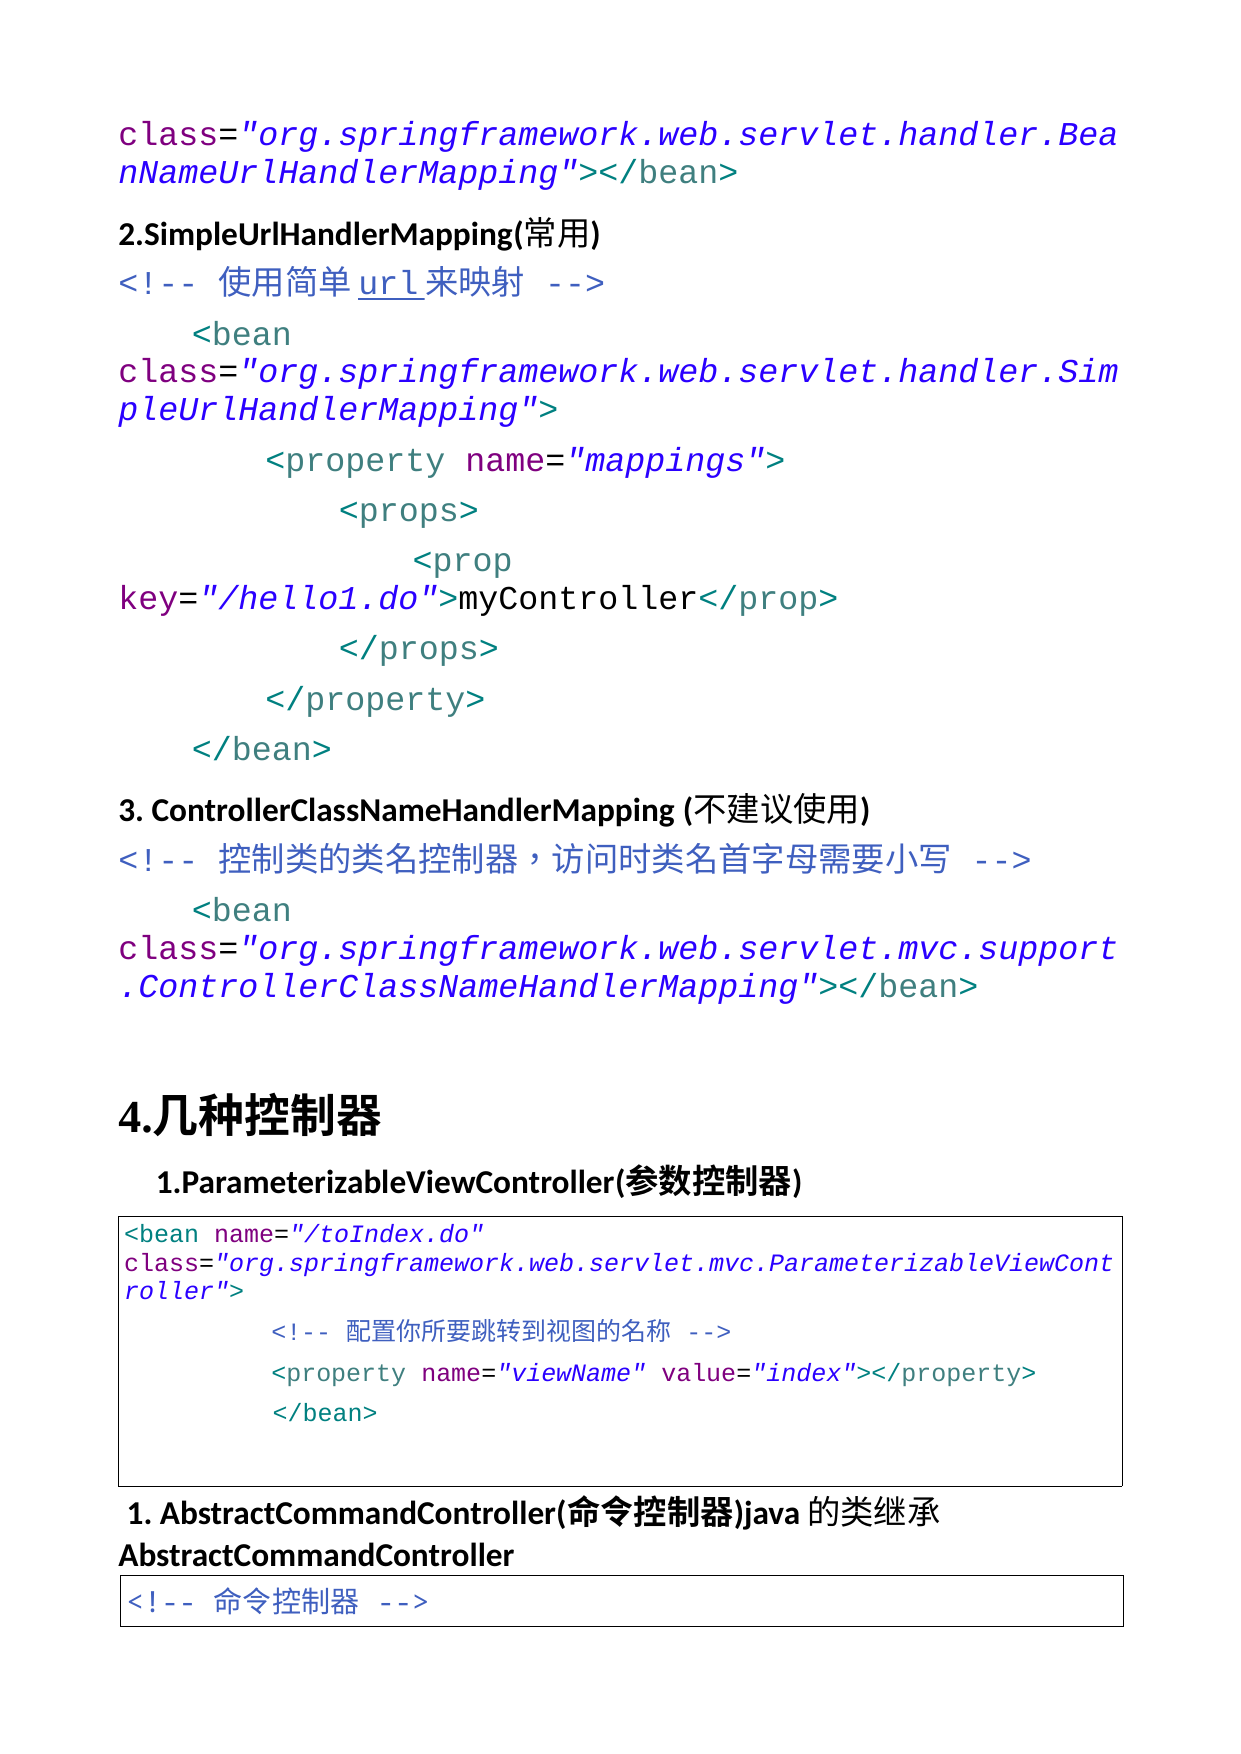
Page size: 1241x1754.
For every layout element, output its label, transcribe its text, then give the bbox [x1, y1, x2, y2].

text 3. ControllerClassNameHandlerMapping (不建议使用) [118, 783, 1122, 831]
text <bean class="org.springframework.web.servlet.mvc.support.ControllerClassNameHandlerMapping"></bean> [118, 894, 1122, 1007]
text <prop key="/hello1.do">myController</prop> [118, 544, 1122, 619]
subtitle 4.几种控制器 [118, 1083, 1122, 1146]
text </bean> [118, 733, 1122, 770]
text </props> [118, 632, 1122, 670]
text <props> [118, 493, 1122, 531]
text <bean class="org.springframework.web.servlet.handler.SimpleUrlHandlerMapping"> [118, 317, 1122, 431]
table_header <!-- 命令控制器 --> [121, 1576, 1123, 1626]
text 2.SimpleUrlHandlerMapping(常用) [118, 206, 1122, 254]
text <!-- 使用简单url来映射 --> [118, 267, 1122, 305]
text class="org.springframework.web.servlet.handler.BeanNameUrlHandlerMapping"></bean> [118, 118, 1122, 194]
text </property> [118, 682, 1122, 720]
table_header <bean name="/toIndex.do" class="org.springframework.web.servlet.mvc.ParameterizableViewController"> <!-- 配置你所要跳转到视图的名称 --> <property name="viewName" value="index"></property> </bean> [119, 1217, 1122, 1486]
text <property name="mappings"> [118, 443, 1122, 481]
text 1.ParameterizableViewController(参数控制器) [156, 1158, 1122, 1203]
text <!-- 控制类的类名控制器，访问时类名首字母需要小写 --> [118, 844, 1122, 881]
text 1. AbstractCommandController(命令控制器)java的类继承AbstractCommandController [118, 1487, 1122, 1575]
